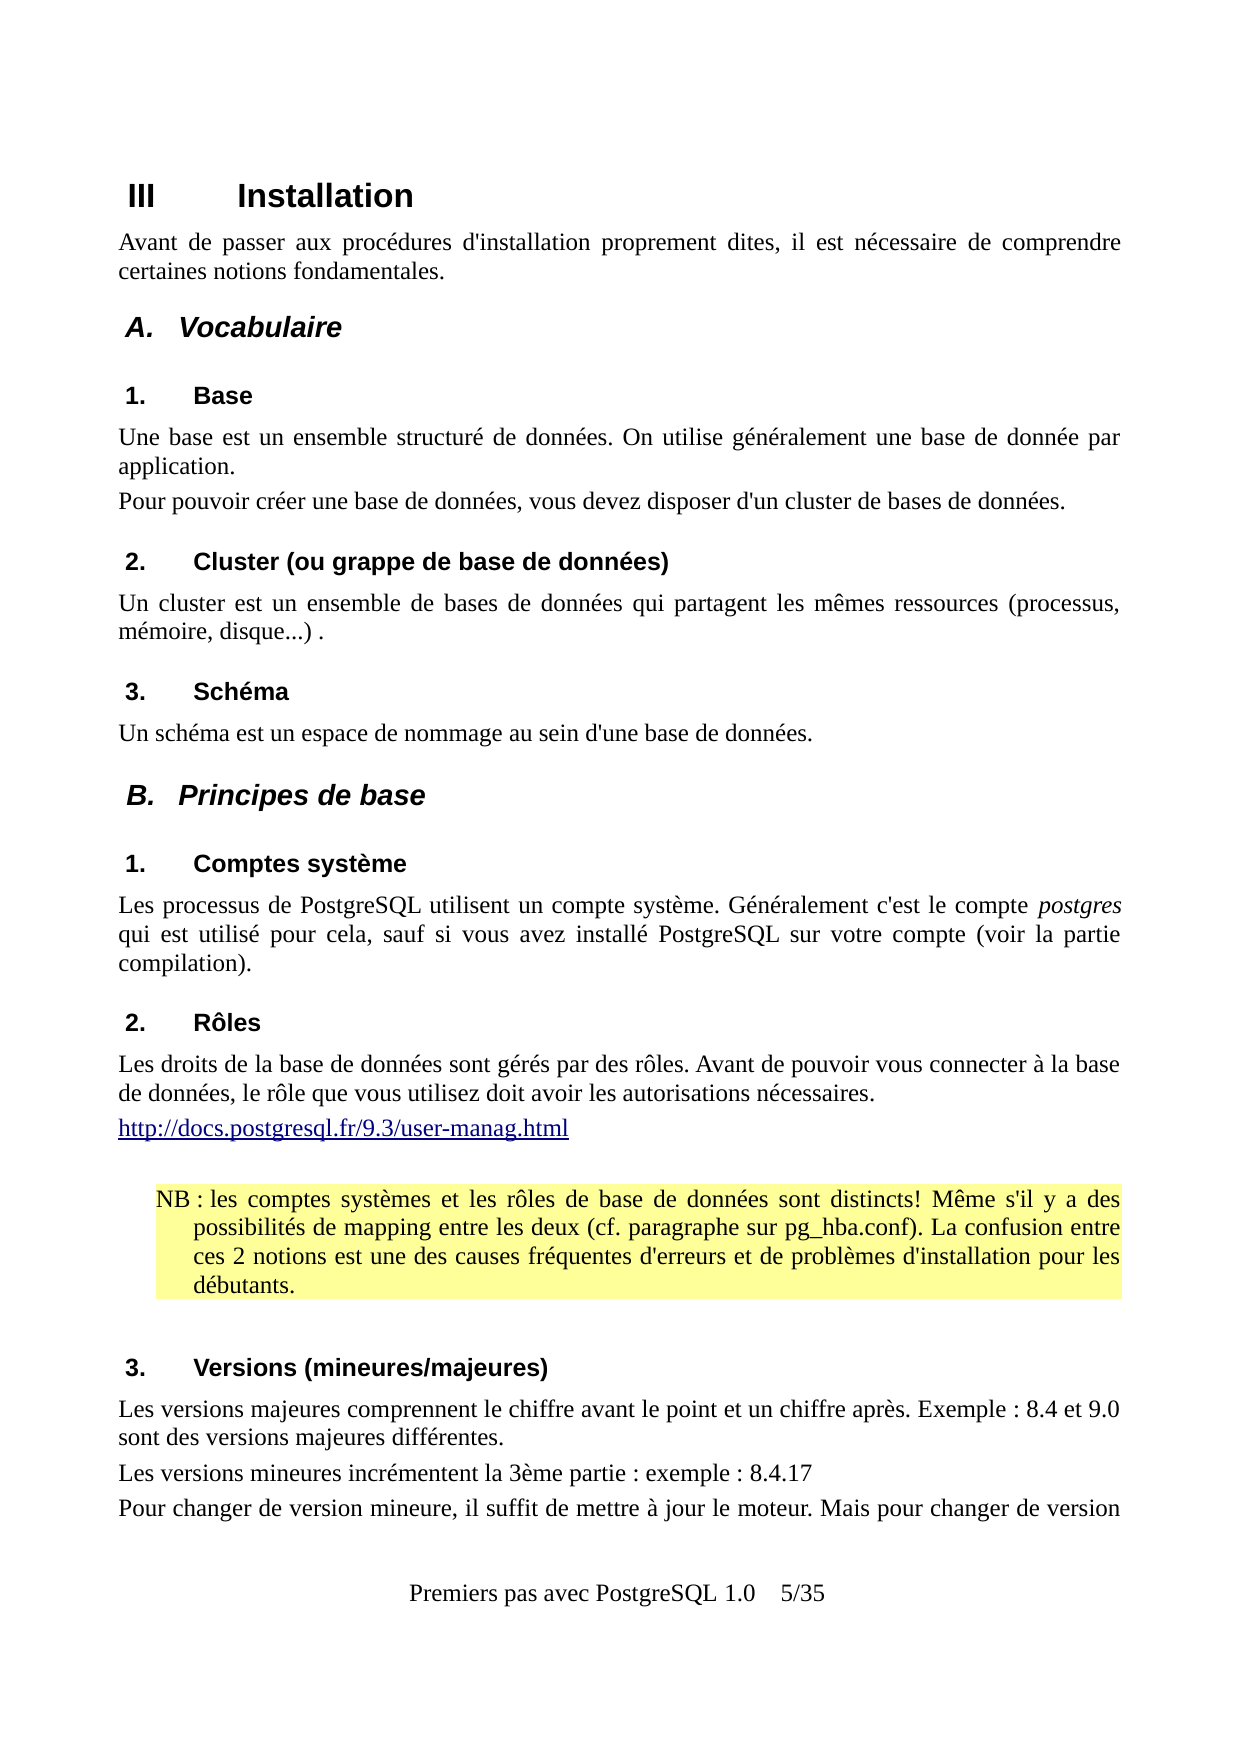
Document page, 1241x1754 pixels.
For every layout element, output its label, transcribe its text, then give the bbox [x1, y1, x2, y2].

text Une base est un ensemble structuré de données. On utilise généralement une base de donnée par application. [118, 422, 1122, 480]
subtitle Installation [118, 176, 1122, 215]
subtitle Cluster (ou grappe de base de données) [118, 546, 1122, 575]
text Les versions mineures incrémentent la 3ème partie : exemple : 8.4.17 [118, 1458, 1122, 1486]
text Pour changer de version mineure, il suffit de mettre à jour le moteur. Mais pour changer de version [118, 1493, 1122, 1522]
subtitle Principes de base [118, 778, 1122, 812]
list les comptes systèmes et les rôles de base de données sont distincts! Même s'il y a des possibilités de mapping entre les deux (cf. paragraphe sur pg_hba.conf). La confusion entre ces 2 notions est une des causes fréquentes d'erreurs et de problèmes d'installation pour les débutants. [156, 1184, 1122, 1299]
text Un schéma est un espace de nommage au sein d'une base de données. [118, 718, 1122, 747]
subtitle Schéma [118, 677, 1122, 705]
text Les processus de PostgreSQL utilisent un compte système. Généralement c'est le compte postgres qui est utilisé pour cela, sauf si vous avez installé PostgreSQL sur votre compte (voir la partie compilation). [118, 890, 1122, 977]
subtitle Versions (mineures/majeures) [118, 1352, 1122, 1381]
subtitle Vocabulaire [118, 310, 1122, 343]
text Un cluster est un ensemble de bases de données qui partagent les mêmes ressources (processus, mémoire, disque...) . [118, 588, 1122, 645]
text Pour pouvoir créer une base de données, vous devez disposer d'un cluster de bases de données. [118, 486, 1122, 515]
text http://docs.postgresql.fr/9.3/user-manag.html [118, 1113, 1122, 1142]
text Avant de passer aux procédures d'installation proprement dites, il est nécessaire de comprendre certaines notions fondamentales. [118, 227, 1122, 285]
subtitle Rôles [118, 1008, 1122, 1037]
subtitle Base [118, 381, 1122, 410]
subtitle Comptes système [118, 849, 1122, 878]
text Les droits de la base de données sont gérés par des rôles. Avant de pouvoir vous connecter à la base de données, le rôle que vous utilisez doit avoir les autorisations nécessaires. [118, 1049, 1122, 1107]
text Les versions majeures comprennent le chiffre avant le point et un chiffre après. Exemple : 8.4 et 9.0 sont des versions majeures différentes. [118, 1394, 1122, 1451]
